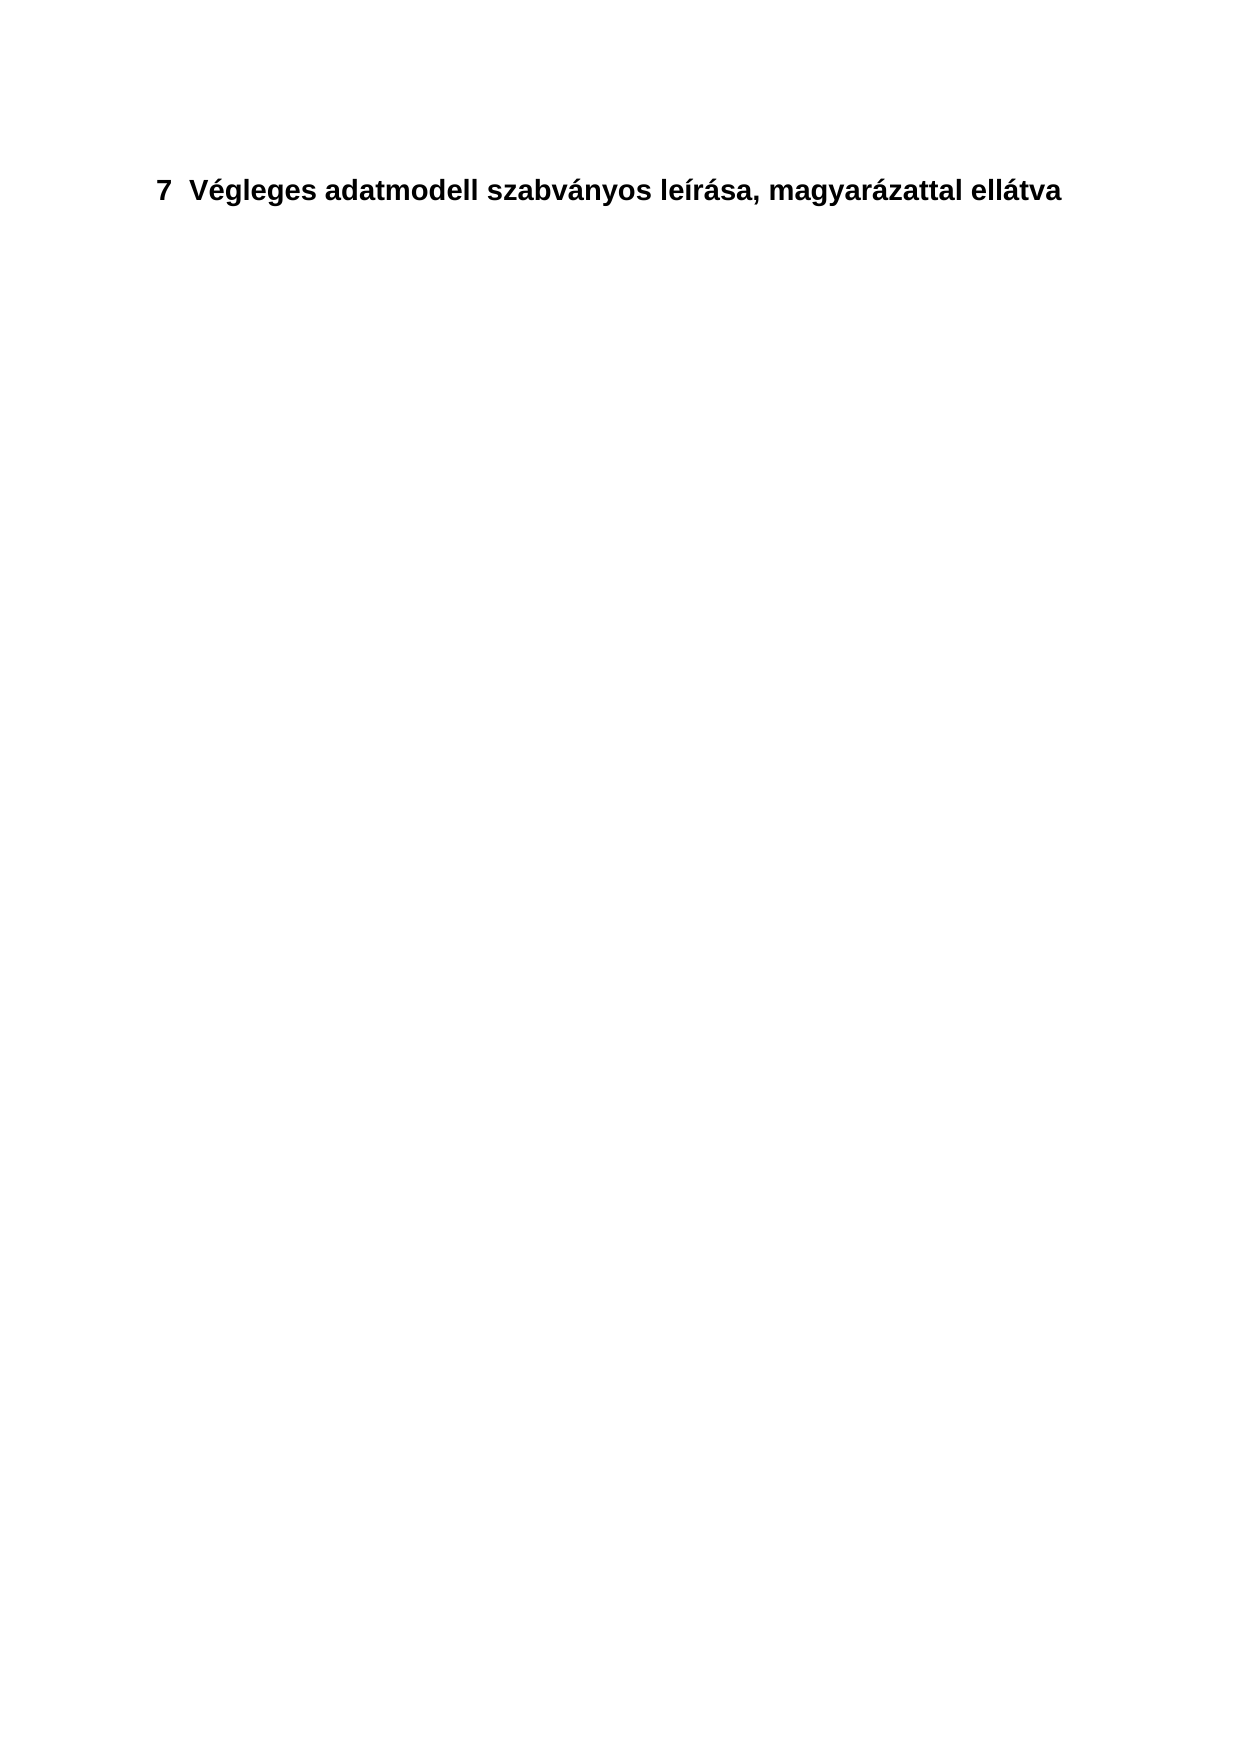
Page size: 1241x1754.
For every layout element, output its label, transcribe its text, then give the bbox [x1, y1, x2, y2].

subtitle Végleges adatmodell szabványos leírása, magyarázattal ellátva [148, 173, 1093, 206]
